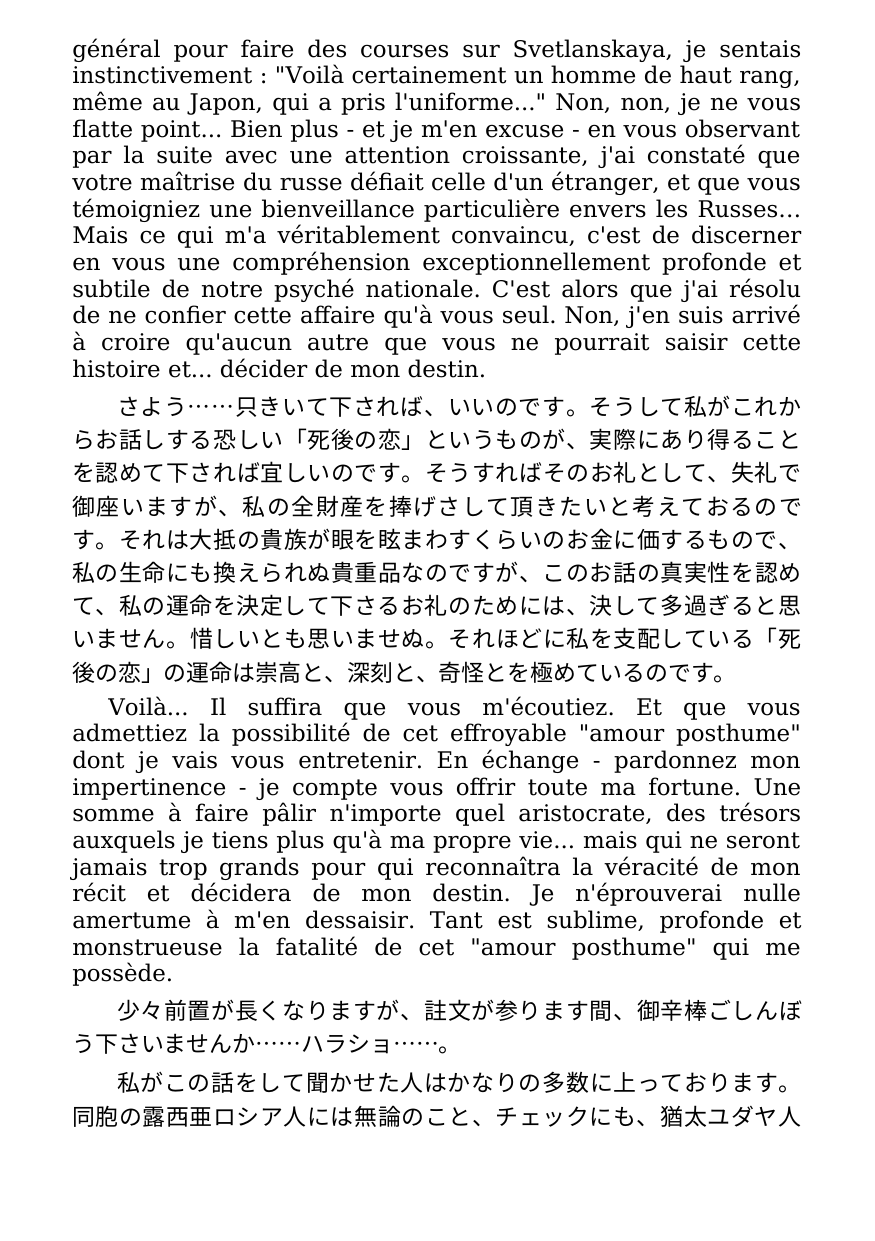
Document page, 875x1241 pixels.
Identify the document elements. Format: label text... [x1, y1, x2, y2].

text général pour faire des courses sur Svetlanskaya, je sentais instinctivement : "Voilà certainement un homme de haut rang, même au Japon, qui a pris l'uniforme..." Non, non, je ne vous flatte point... Bien plus - et je m'en excuse - en vous observant par la suite avec une attention croissante, j'ai constaté que votre maîtrise du russe défiait celle d'un étranger, et que vous témoigniez une bienveillance particulière envers les Russes… Mais ce qui m'a véritablement convaincu, c'est de discerner en vous une compréhension exceptionnellement profonde et subtile de notre psyché nationale. C'est alors que j'ai résolu de ne confier cette affaire qu'à vous seul. Non, j'en suis arrivé à croire qu'aucun autre que vous ne pourrait saisir cette histoire et... décider de mon destin. [72, 36, 802, 383]
text 少々前置が長くなりますが、註文が参ります間、御辛棒ごしんぼう下さいませんか……ハラショ……。 [72, 993, 802, 1059]
text さよう……只きいて下されば、いいのです。そうして私がこれからお話しする恐しい「死後の恋」というものが、実際にあり得ることを認めて下されば宜しいのです。そうすればそのお礼として、失礼で御座いますが、私の全財産を捧げさして頂きたいと考えておるのです。それは大抵の貴族が眼を眩まわすくらいのお金に価するもので、私の生命にも換えられぬ貴重品なのですが、このお話の真実性を認めて、私の運命を決定して下さるお礼のためには、決して多過ぎると思いません。惜しいとも思いませぬ。それほどに私を支配している「死後の恋」の運命は崇高と、深刻と、奇怪とを極めているのです。 [72, 389, 802, 688]
text 私がこの話をして聞かせた人はかなりの多数に上っております。同胞の露西亜ロシア人には無論のこと、チェックにも、猶太ユダヤ人 [72, 1065, 802, 1132]
text Voilà... Il suffira que vous m'écoutiez. Et que vous admettiez la possibilité de cet effroyable "amour posthume" dont je vais vous entretenir. En échange - pardonnez mon impertinence - je compte vous offrir toute ma fortune. Une somme à faire pâlir n'importe quel aristocrate, des trésors auxquels je tiens plus qu'à ma propre vie... mais qui ne seront jamais trop grands pour qui reconnaîtra la véracité de mon récit et décidera de mon destin. Je n'éprouverai nulle amertume à m'en dessaisir. Tant est sublime, profonde et monstrueuse la fatalité de cet "amour posthume" qui me possède. [72, 694, 802, 987]
